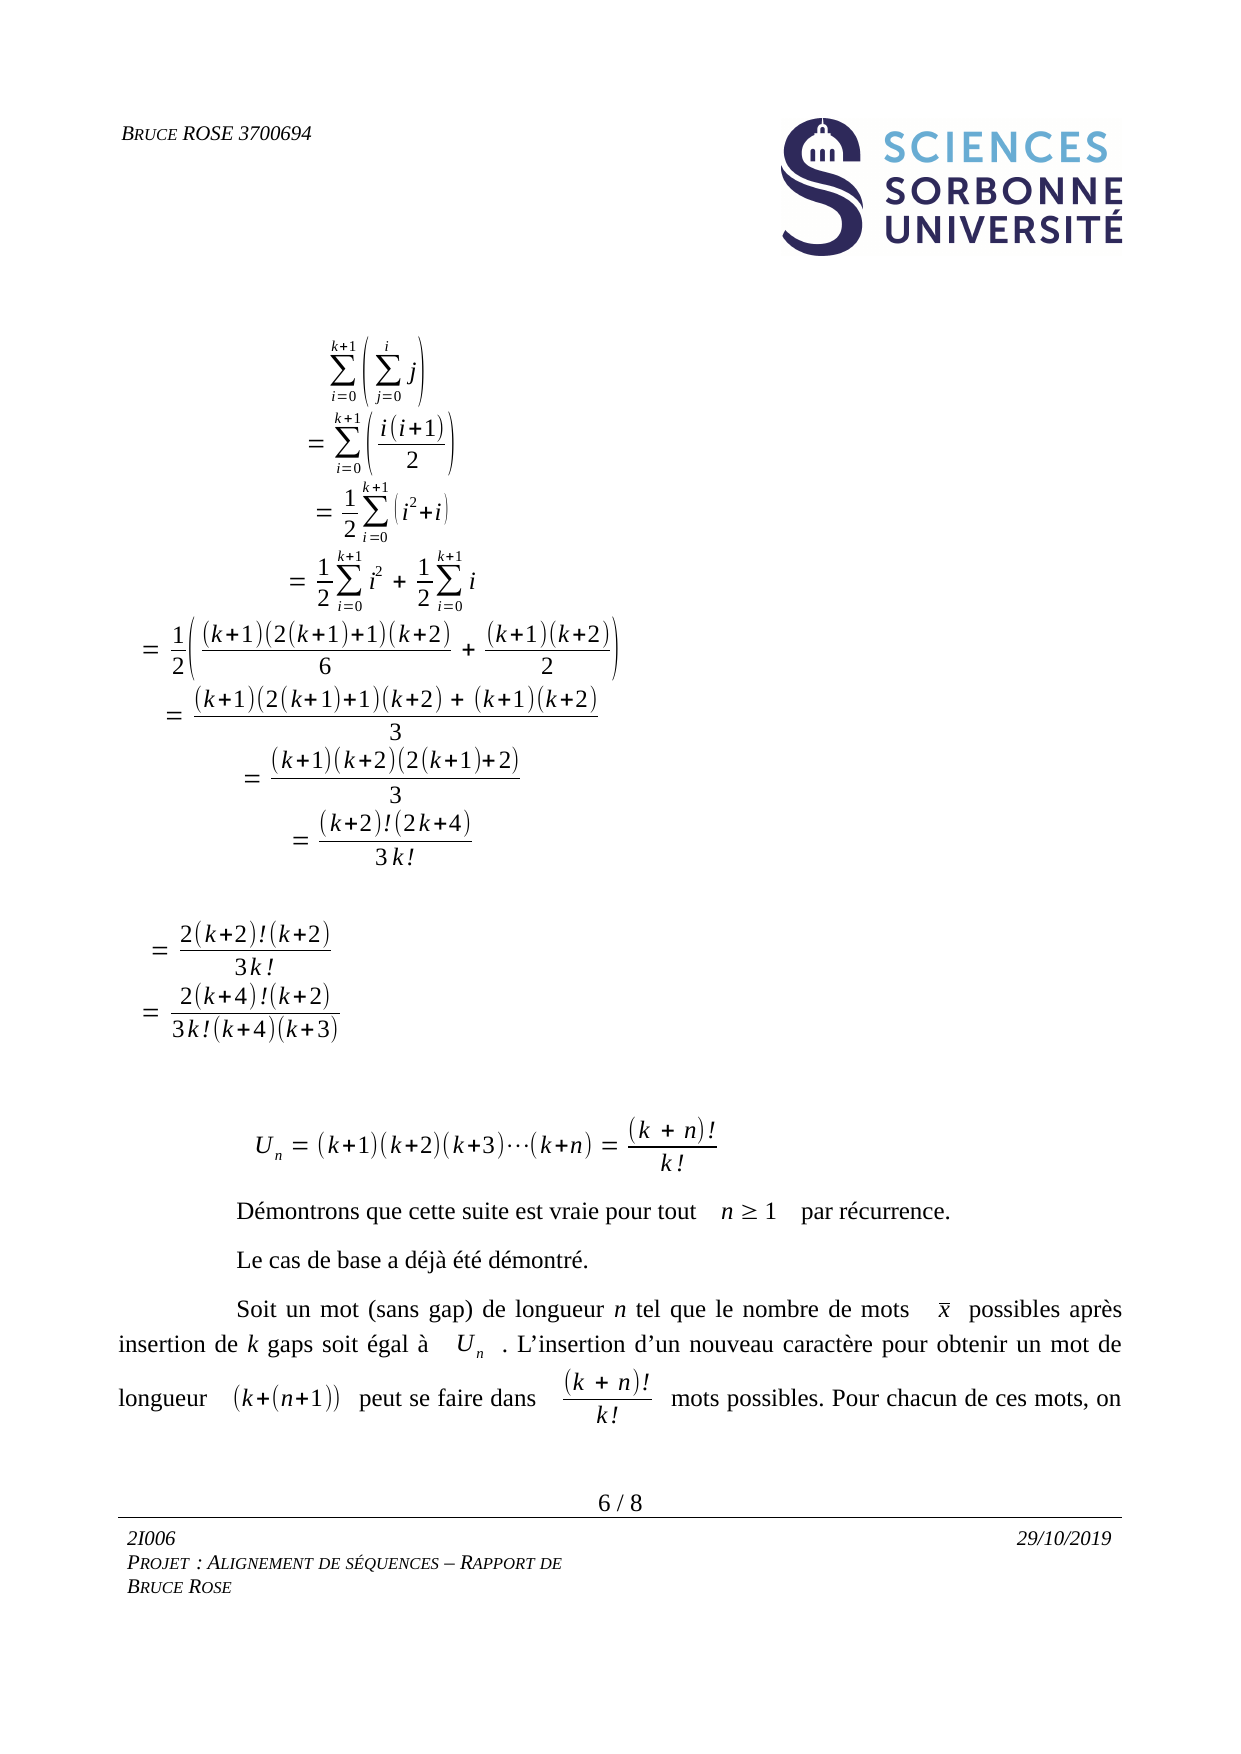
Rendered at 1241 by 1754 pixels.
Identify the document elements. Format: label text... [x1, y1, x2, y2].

text Le cas de base a déjà été démontré. [118, 1246, 1122, 1274]
text Démontrons que cette suite est vraie pour tout par récurrence. [118, 1196, 1122, 1225]
text Soit un mot (sans gap) de longueur n tel que le nombre de mots possibles après insertion de k gaps soit égal à . L’insertion d’un nouveau caractère pour obtenir un mot de longueur peut se faire dans mots possibles. Pour chacun de ces mots, on peut placer le nouveau caractère à emplacements différents. Le nombre de nouveaux mots possibles est donc égal à : [118, 1294, 1122, 1428]
picture [781, 118, 1123, 256]
